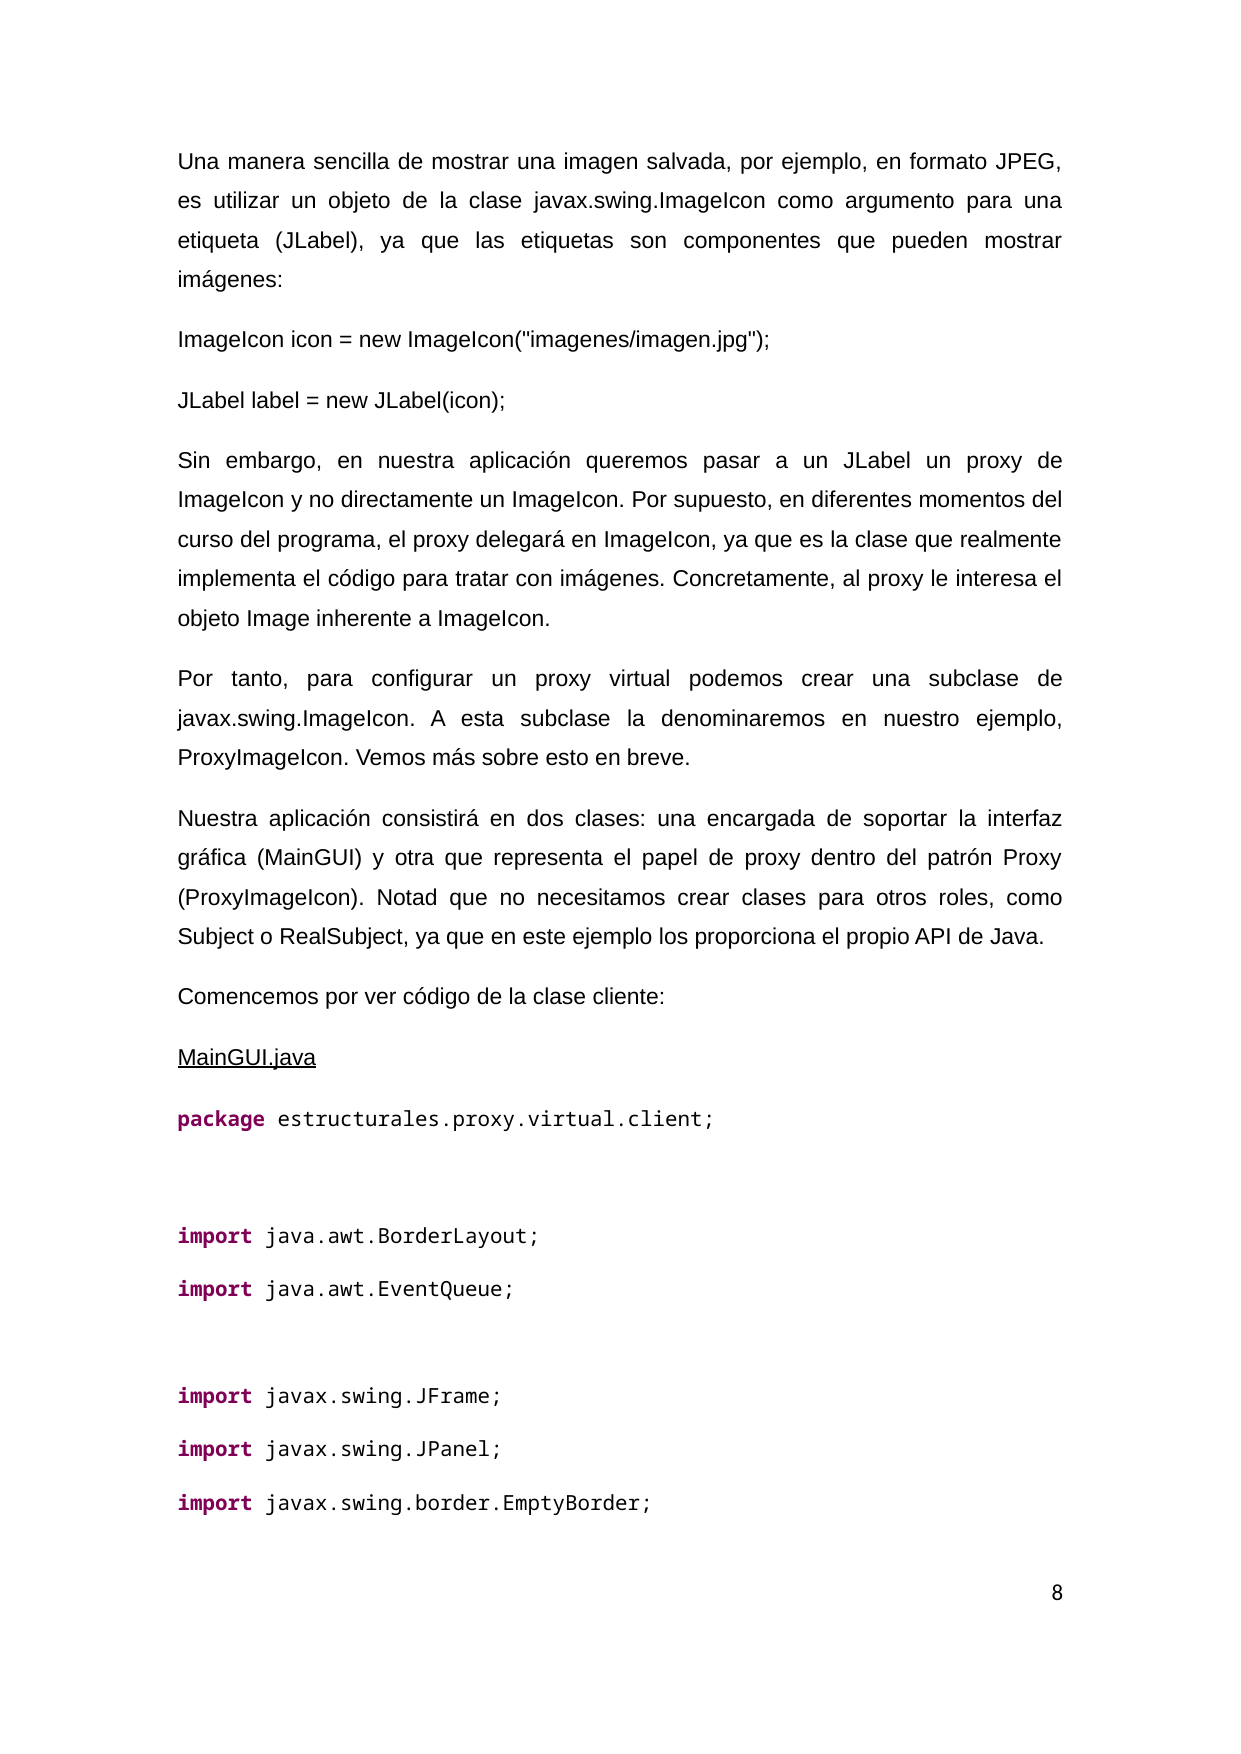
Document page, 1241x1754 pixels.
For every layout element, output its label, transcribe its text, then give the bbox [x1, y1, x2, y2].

text import javax.swing.border.EmptyBorder; [177, 1488, 1063, 1516]
text JLabel label = new JLabel(icon); [177, 387, 1063, 413]
text import java.awt.BorderLayout; [177, 1221, 1063, 1249]
text import javax.swing.JFrame; [177, 1381, 1063, 1409]
text Sin embargo, en nuestra aplicación queremos pasar a un JLabel un proxy de ImageIcon y no directamente un ImageIcon. Por supuesto, en diferentes momentos del curso del programa, el proxy delegará en ImageIcon, ya que es la clase que realmente implementa el código para tratar con imágenes. Concretamente, al proxy le interesa el objeto Image inherente a ImageIcon. [177, 447, 1063, 631]
text package estructurales.proxy.virtual.client; [177, 1104, 1063, 1132]
text import javax.swing.JPanel; [177, 1434, 1063, 1463]
text ImageIcon icon = new ImageIcon("imagenes/imagen.jpg"); [177, 326, 1063, 353]
text MainGUI.java [177, 1043, 1063, 1070]
text Comencemos por ver código de la clase cliente: [177, 983, 1063, 1009]
text Por tanto, para configurar un proxy virtual podemos crear una subclase de javax.swing.ImageIcon. A esta subclase la denominaremos en nuestro ejemplo, ProxyImageIcon. Vemos más sobre esto en breve. [177, 665, 1063, 771]
text import java.awt.EventQueue; [177, 1274, 1063, 1303]
text Una manera sencilla de mostrar una imagen salvada, por ejemplo, en formato JPEG, es utilizar un objeto de la clase javax.swing.ImageIcon como argumento para una etiqueta (JLabel), ya que las etiquetas son componentes que pueden mostrar imágenes: [177, 148, 1063, 292]
text Nuestra aplicación consistirá en dos clases: una encargada de soportar la interfaz gráfica (MainGUI) y otra que representa el papel de proxy dentro del patrón Proxy (ProxyImageIcon). Notad que no necesitamos crear clases para otros roles, como Subject o RealSubject, ya que en este ejemplo los proporciona el propio API de Java. [177, 804, 1063, 949]
